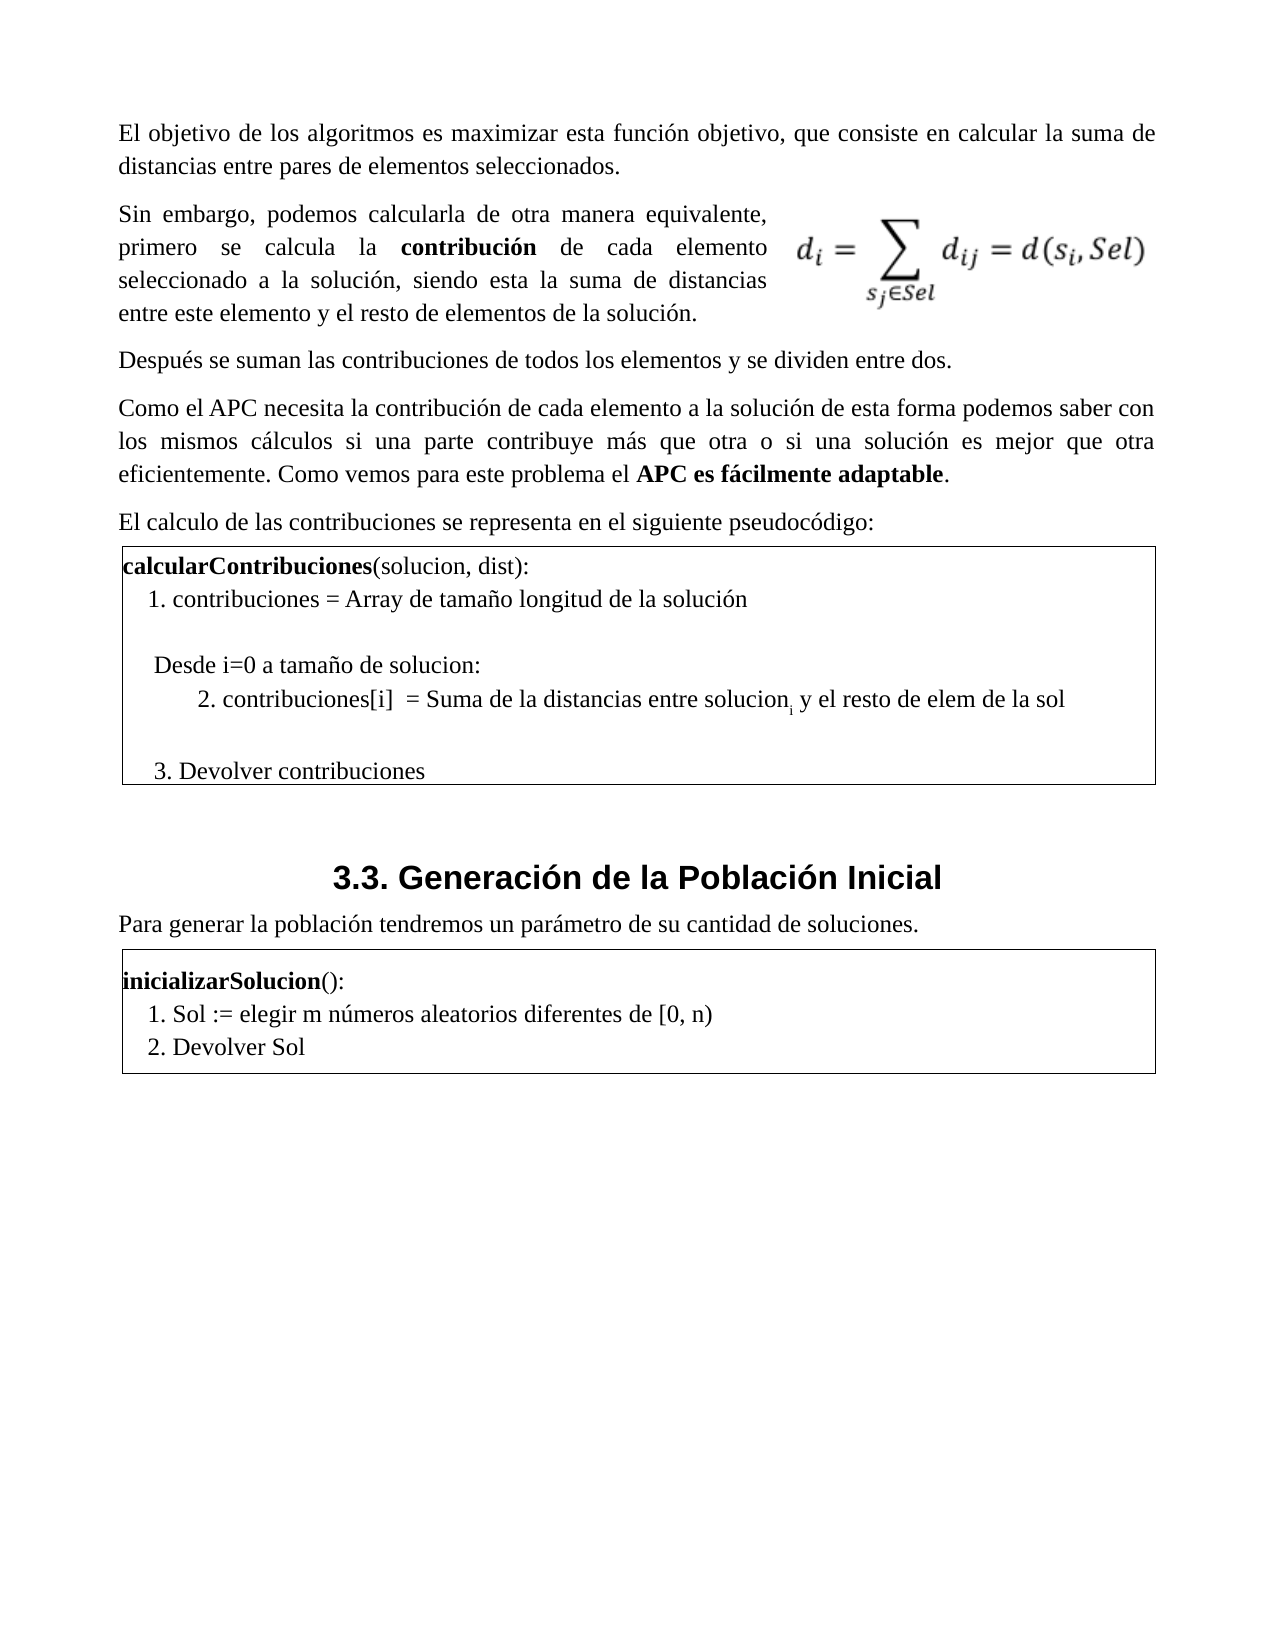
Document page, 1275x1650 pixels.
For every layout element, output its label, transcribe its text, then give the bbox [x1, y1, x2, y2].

text Sin embargo, podemos calcularla de otra manera equivalente, primero se calcula la contribución de cada elemento seleccionado a la solución, siendo esta la suma de distancias entre este elemento y el resto de elementos de la solución. [118, 199, 1157, 327]
picture [768, 198, 1154, 316]
text Para generar la población tendremos un parámetro de su cantidad de soluciones. [118, 909, 1157, 937]
text Como el APC necesita la contribución de cada elemento a la solución de esta forma podemos saber con los mismos cálculos si una parte contribuye más que otra o si una solución es mejor que otra eficientemente. Como vemos para este problema el APC es fácilmente adaptable. [118, 393, 1157, 488]
text El objetivo de los algoritmos es maximizar esta función objetivo, que consiste en calcular la suma de distancias entre pares de elementos seleccionados. [118, 118, 1157, 180]
text El calculo de las contribuciones se representa en el siguiente pseudocódigo: [118, 507, 1157, 535]
subtitle 3.3. Generación de la Población Inicial [118, 857, 1157, 896]
text Después se suman las contribuciones de todos los elementos y se dividen entre dos. [118, 345, 1157, 374]
